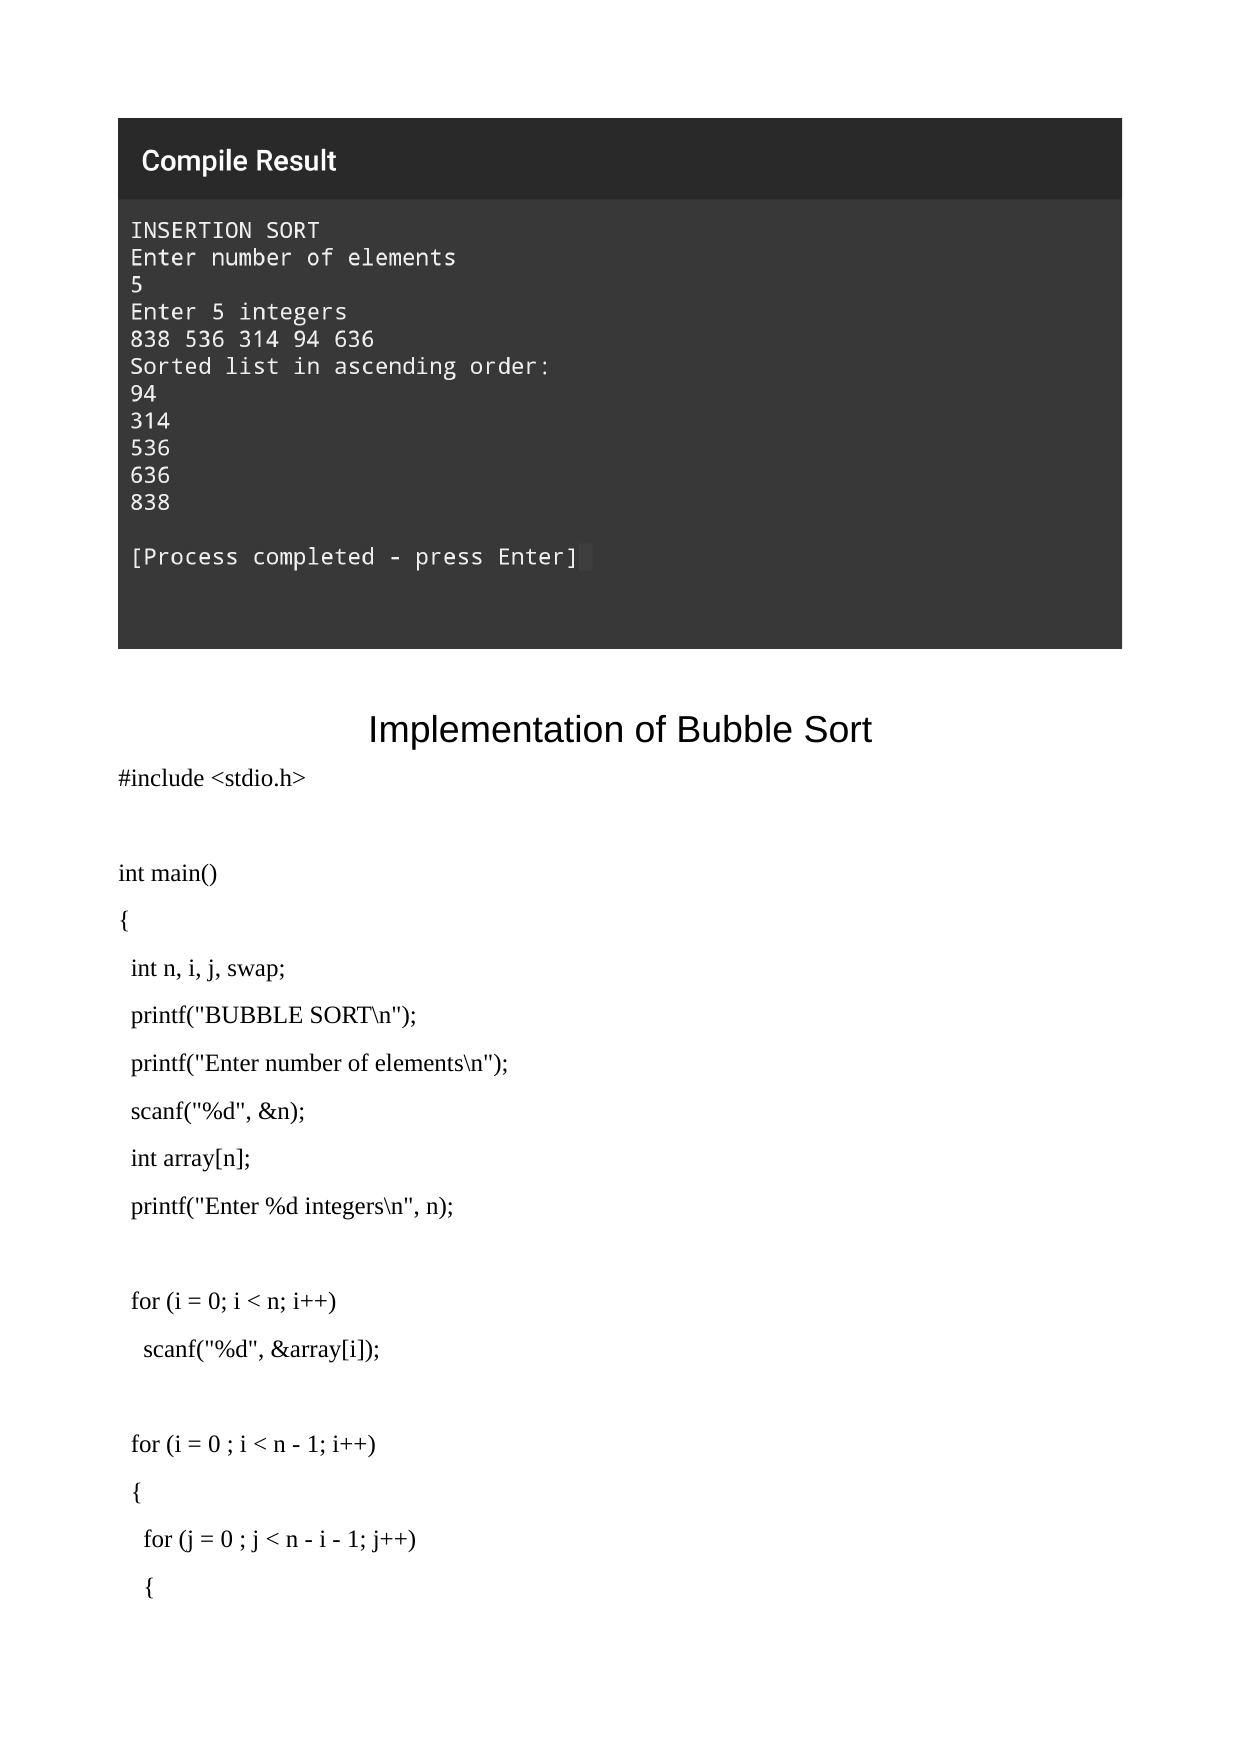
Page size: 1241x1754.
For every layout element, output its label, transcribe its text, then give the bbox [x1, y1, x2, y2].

picture [118, 118, 1123, 649]
text { [118, 905, 1122, 934]
text #include <stdio.h> [118, 763, 1122, 791]
text printf("Enter number of elements\n"); [118, 1048, 1122, 1077]
text for (i = 0 ; i < n - 1; i++) [118, 1429, 1122, 1458]
text int array[n]; [118, 1143, 1122, 1172]
text for (i = 0; i < n; i++) [118, 1286, 1122, 1315]
text int main() [118, 858, 1122, 887]
text scanf("%d", &array[i]); [118, 1334, 1122, 1363]
text for (j = 0 ; j < n - i - 1; j++) [118, 1524, 1122, 1553]
subtitle Implementation of Bubble Sort [118, 707, 1122, 750]
text printf("Enter %d integers\n", n); [118, 1191, 1122, 1220]
text { [118, 1477, 1122, 1505]
text printf("BUBBLE SORT\n"); [118, 1001, 1122, 1029]
text scanf("%d", &n); [118, 1096, 1122, 1124]
text { [118, 1572, 1122, 1601]
text int n, i, j, swap; [118, 953, 1122, 982]
